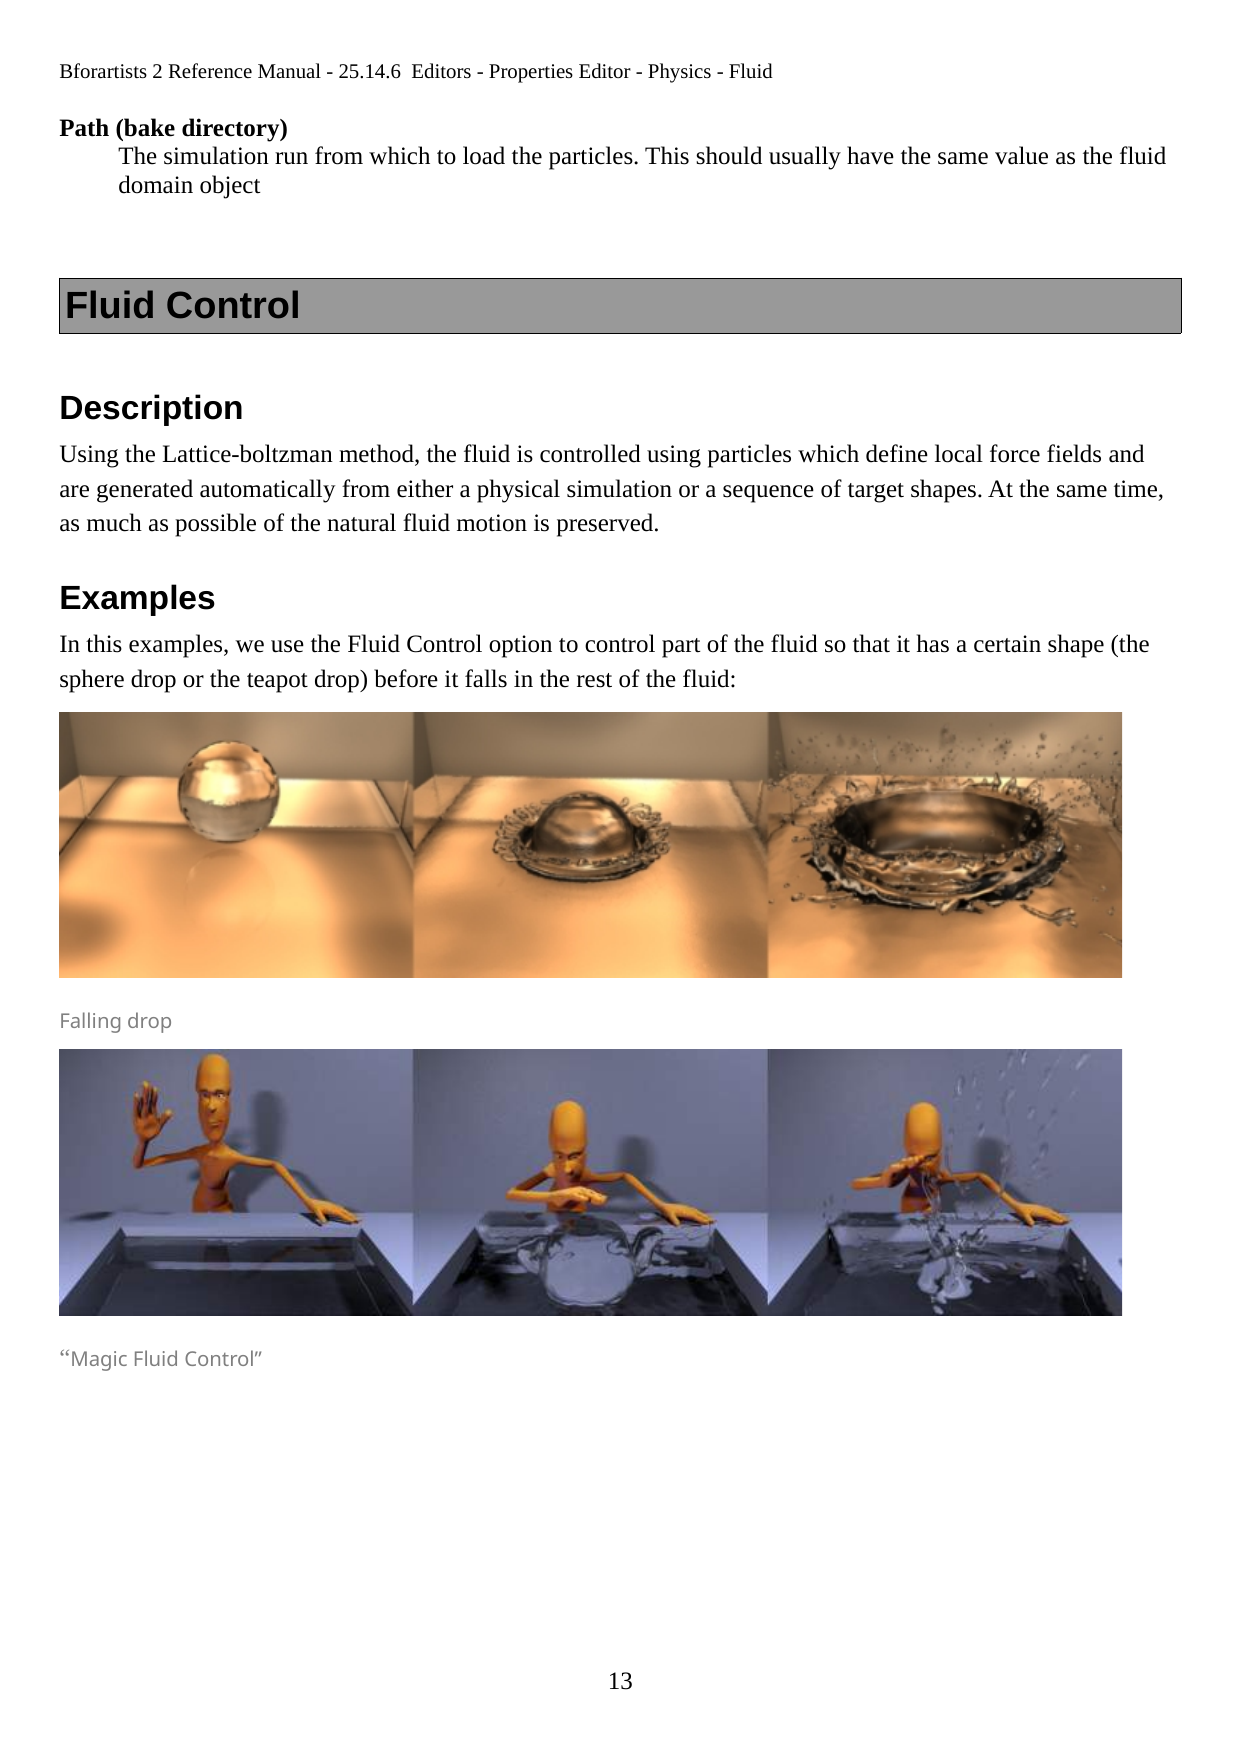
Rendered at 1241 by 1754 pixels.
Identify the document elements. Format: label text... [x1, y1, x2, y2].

list The simulation run from which to load the particles. This should usually have the same value as the fluid domain object [118, 141, 1181, 199]
subtitle Path (bake directory) [59, 113, 1181, 141]
picture [59, 1049, 1123, 1316]
text Using the Lattice-boltzman method, the fluid is controlled using particles which define local force fields and are generated automatically from either a physical simulation or a sequence of target shapes. At the same time, as much as possible of the natural fluid motion is preserved. [59, 439, 1181, 537]
text “Magic Fluid Control” [59, 1341, 1181, 1372]
text In this examples, we use the Fluid Control option to control part of the fluid so that it has a certain shape (the sphere drop or the teapot drop) before it falls in the rest of the fluid: [59, 629, 1181, 692]
table_header Fluid Control [60, 279, 1181, 333]
subtitle Description [59, 388, 1181, 427]
picture [59, 712, 1123, 978]
subtitle Examples [59, 578, 1181, 617]
text Falling drop [59, 1004, 1181, 1035]
